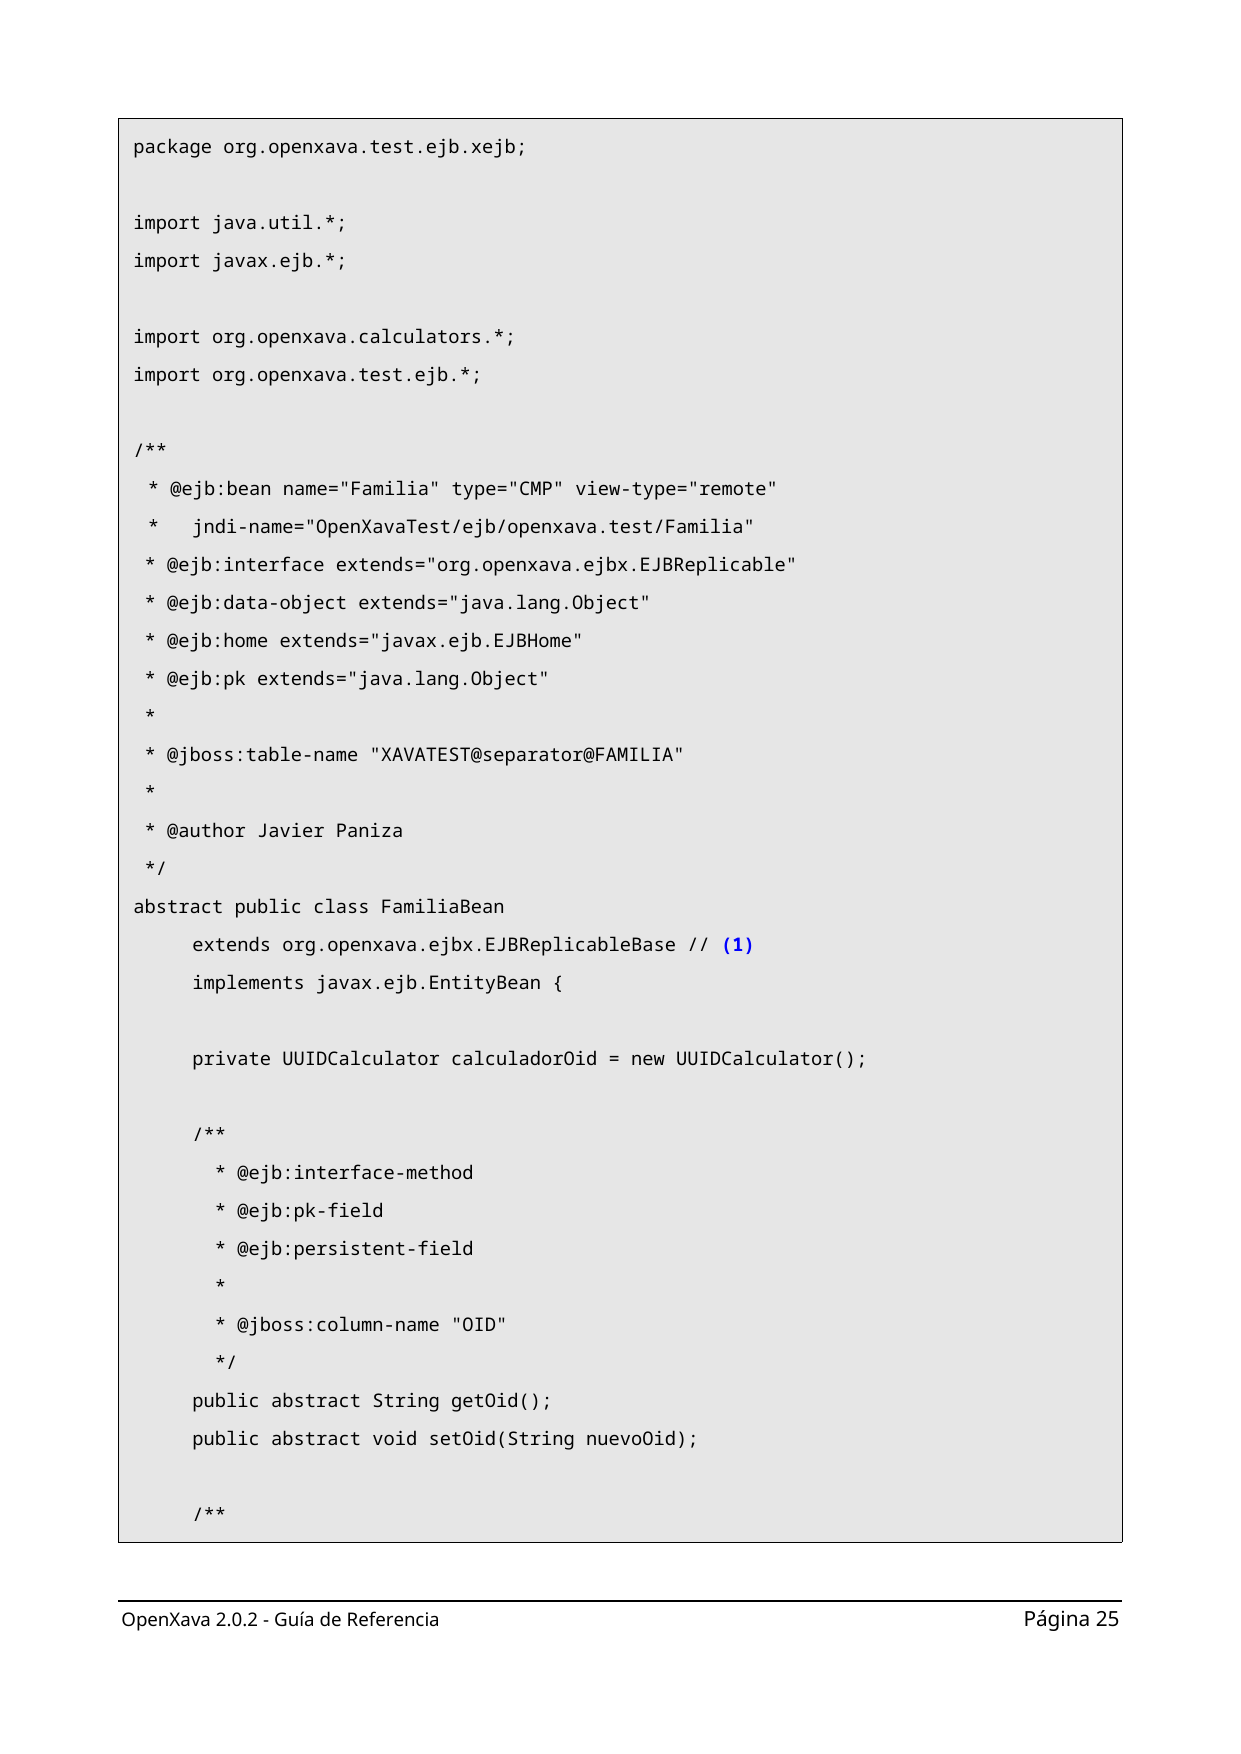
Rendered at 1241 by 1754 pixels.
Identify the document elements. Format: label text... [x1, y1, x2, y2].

text * @ejb:pk-field [119, 1183, 1122, 1221]
text * [119, 1259, 1122, 1297]
text import org.openxava.test.ejb.*; [119, 346, 1122, 384]
text * [119, 688, 1122, 726]
text extends org.openxava.ejbx.EJBReplicableBase // (1) [119, 917, 1122, 954]
list * @ejb:bean name="Familia" type="CMP" view-type="remote" [119, 460, 1122, 498]
text */ [119, 841, 1122, 878]
text * @ejb:pk extends="java.lang.Object" [119, 650, 1122, 688]
text * @ejb:interface-method [119, 1145, 1122, 1183]
text implements javax.ejb.EntityBean { [119, 954, 1122, 993]
text * @ejb:home extends="javax.ejb.EJBHome" [119, 612, 1122, 650]
text public abstract void setOid(String nuevoOid); [119, 1411, 1122, 1449]
text private UUIDCalculator calculadorOid = new UUIDCalculator(); [119, 1031, 1122, 1069]
text /** [119, 422, 1122, 460]
text import org.openxava.calculators.*; [119, 308, 1122, 346]
text * @ejb:interface extends="org.openxava.ejbx.EJBReplicable" [119, 536, 1122, 574]
text abstract public class FamiliaBean [119, 878, 1122, 917]
text import java.util.*; [119, 194, 1122, 232]
text * [119, 764, 1122, 802]
text * @jboss:column-name "OID" [119, 1297, 1122, 1335]
text /** [119, 1107, 1122, 1145]
text public abstract String getOid(); [119, 1373, 1122, 1411]
list * jndi-name="OpenXavaTest/ejb/openxava.test/Familia" [119, 498, 1122, 536]
text * @author Javier Paniza [119, 802, 1122, 841]
text import javax.ejb.*; [119, 232, 1122, 270]
text * @ejb:data-object extends="java.lang.Object" [119, 574, 1122, 612]
text * @jboss:table-name "XAVATEST@separator@FAMILIA" [119, 726, 1122, 764]
text * @ejb:persistent-field [119, 1221, 1122, 1259]
text package org.openxava.test.ejb.xejb; [119, 119, 1122, 156]
text */ [119, 1335, 1122, 1373]
text /** [119, 1487, 1122, 1542]
